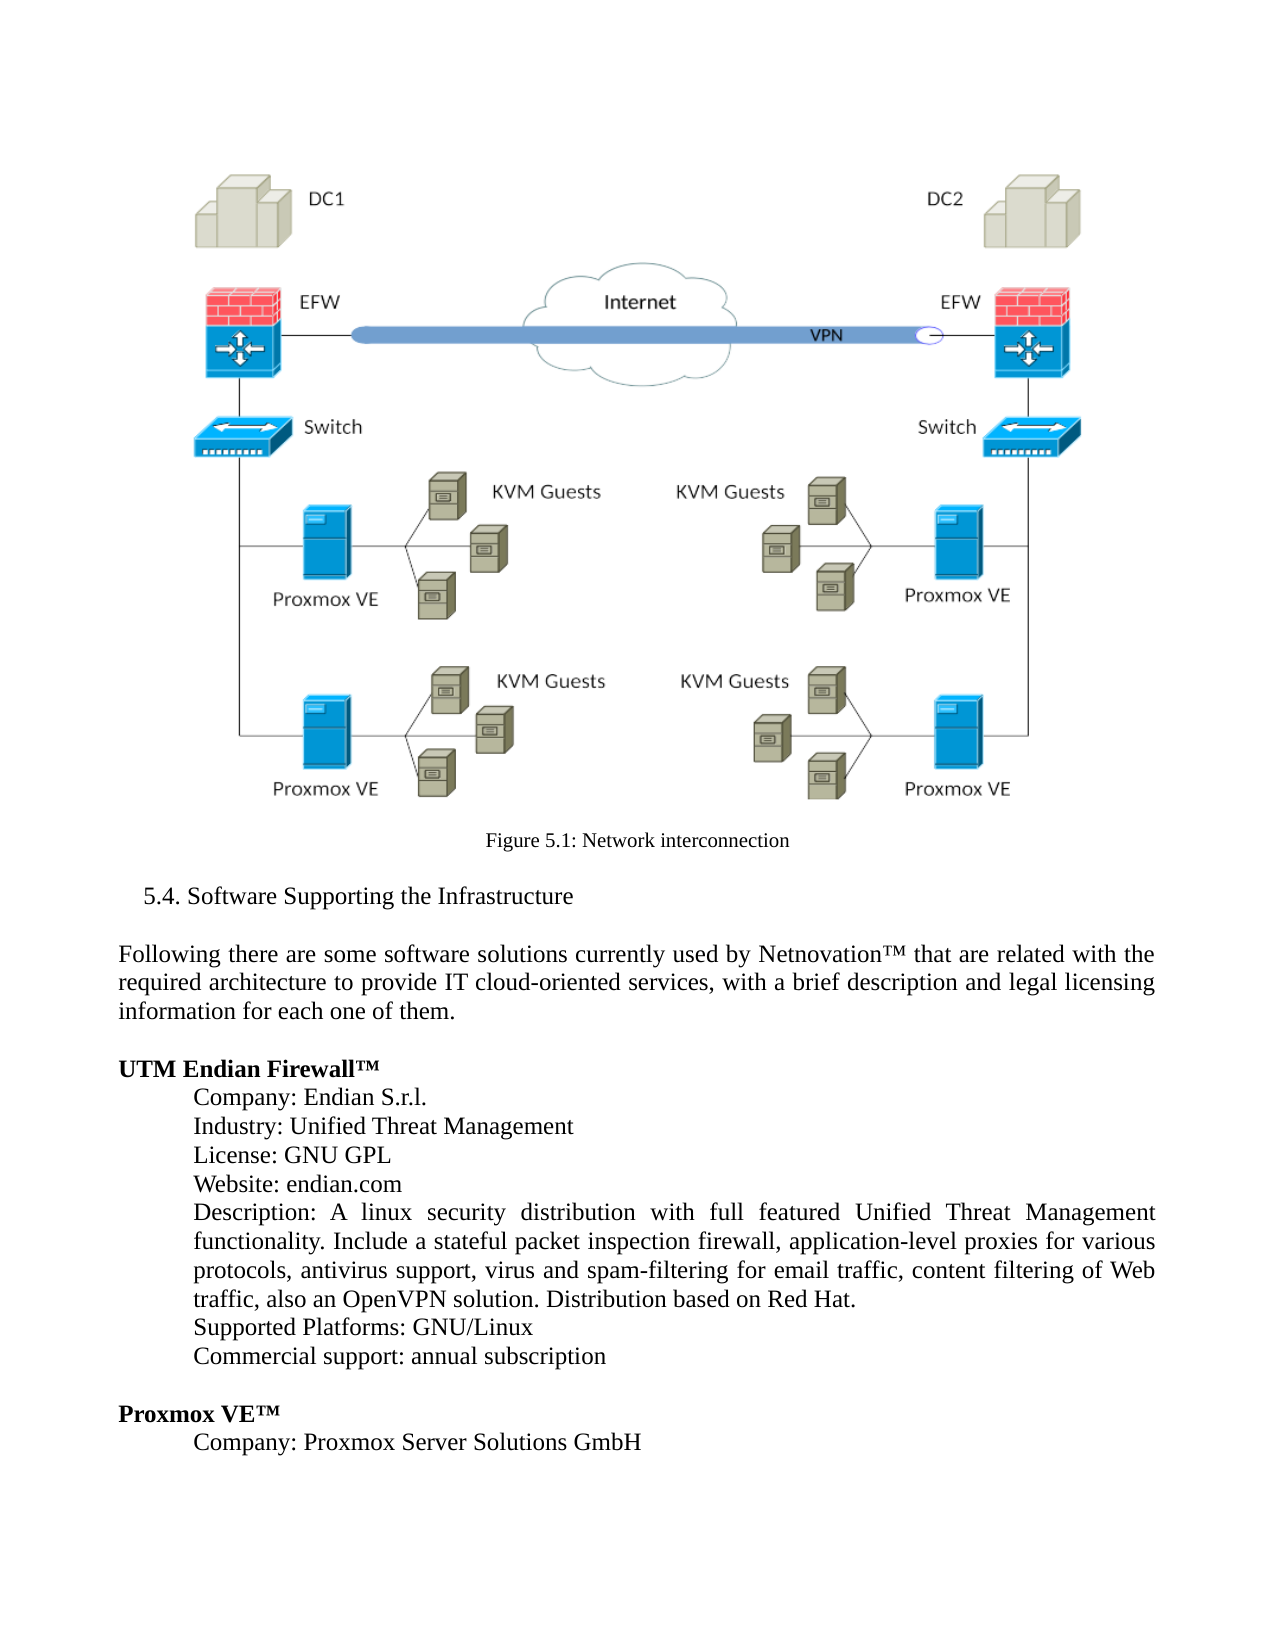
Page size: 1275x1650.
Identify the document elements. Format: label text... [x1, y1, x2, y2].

text Industry: Unified Threat Management [193, 1111, 1157, 1140]
text Proxmox VE™ [118, 1399, 1157, 1427]
text Company: Proxmox Server Solutions GmbH [193, 1427, 1157, 1456]
text Following there are some software solutions currently used by Netnovation™ that are related with the required architecture to provide IT cloud-oriented services, with a brief description and legal licensing information for each one of them. [118, 939, 1157, 1025]
picture [163, 146, 1112, 829]
text Supported Platforms: GNU/Linux [193, 1312, 1157, 1341]
text Commercial support: annual subscription [193, 1341, 1157, 1370]
text Description: A linux security distribution with full featured Unified Threat Management functionality. Include a stateful packet inspection firewall, application-level proxies for various protocols, antivirus support, virus and spam-filtering for email traffic, content filtering of Web traffic, also an OpenVPN solution. Distribution based on Red Hat. [193, 1197, 1157, 1312]
text Figure 5.1: Network interconnection [118, 176, 1157, 852]
text License: GNU GPL [193, 1140, 1157, 1169]
text Website: endian.com [193, 1169, 1157, 1197]
text UTM Endian Firewall™ [118, 1054, 1157, 1082]
text Company: Endian S.r.l. [193, 1082, 1157, 1111]
text 5.4. Software Supporting the Infrastructure [118, 881, 1157, 910]
